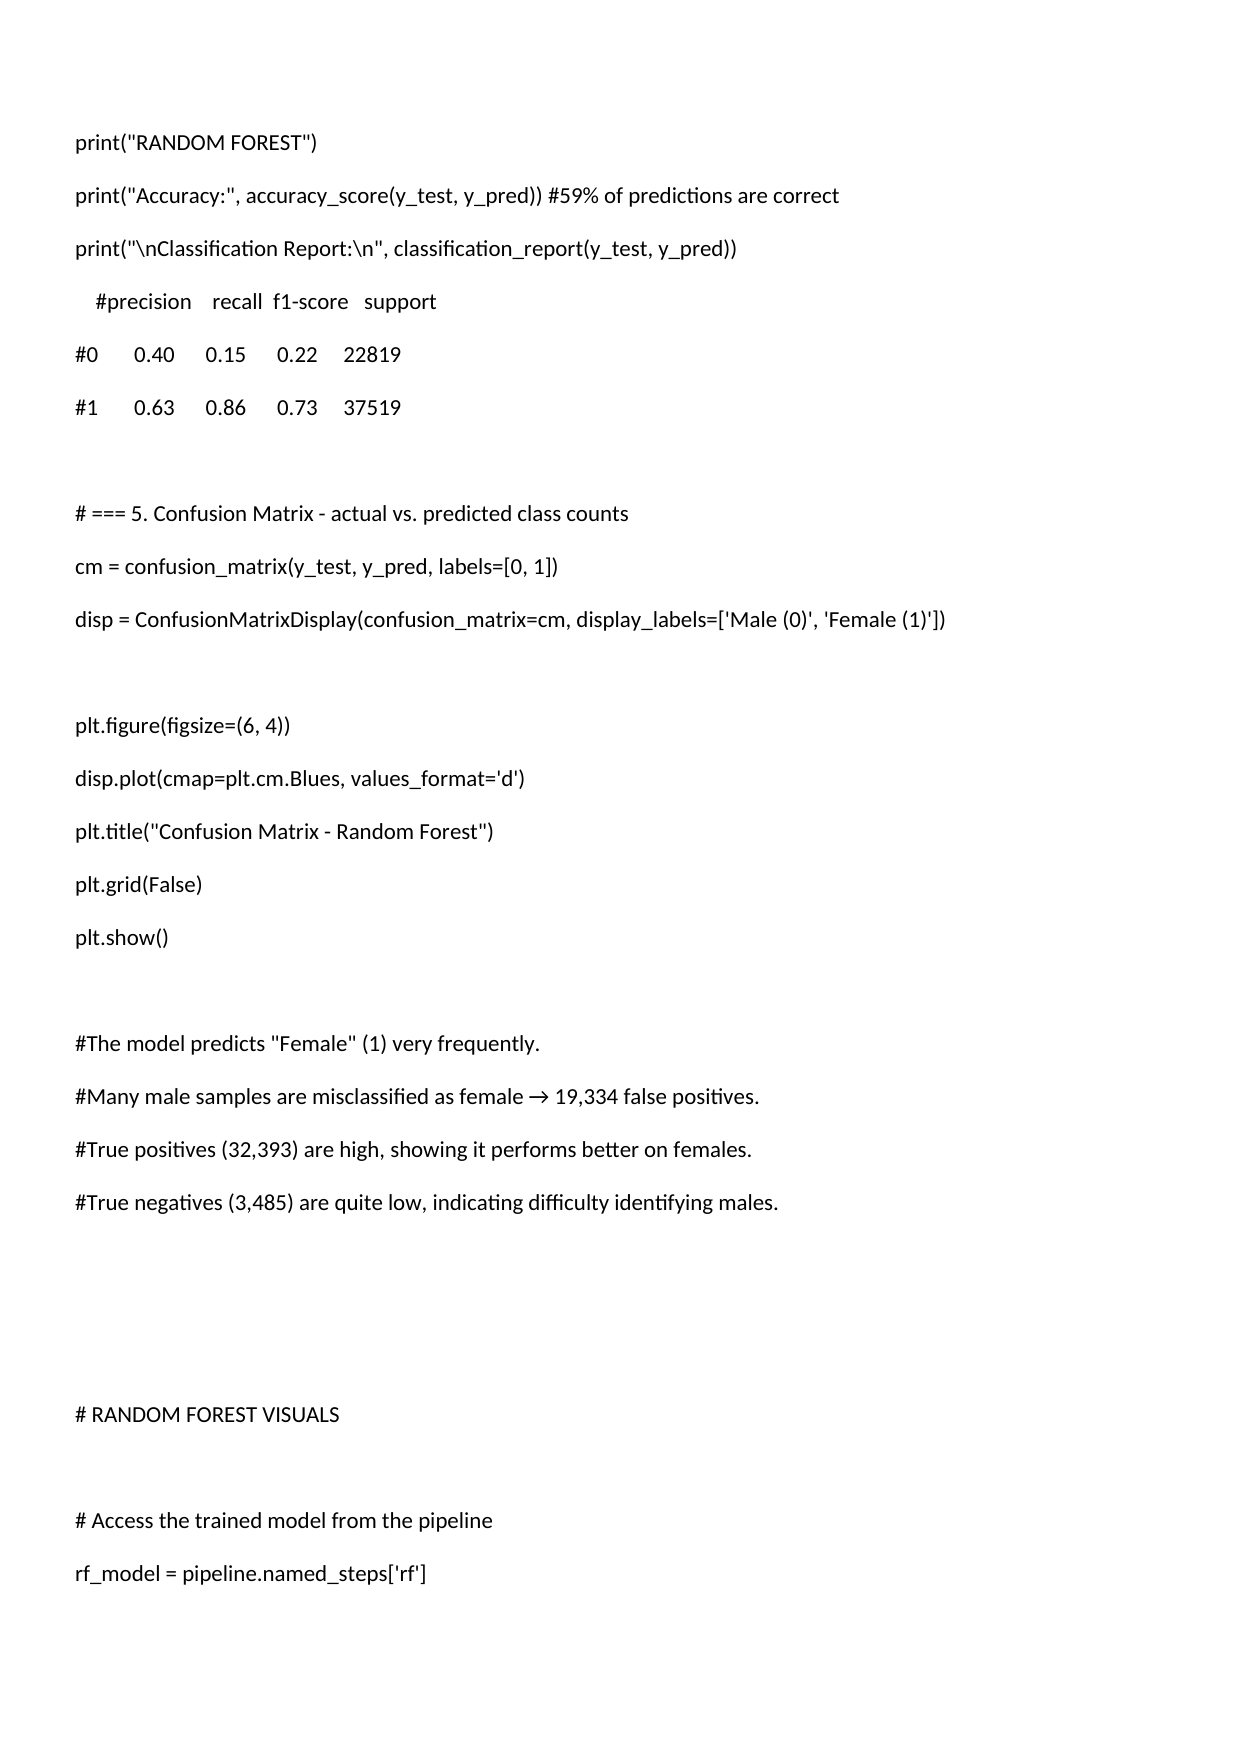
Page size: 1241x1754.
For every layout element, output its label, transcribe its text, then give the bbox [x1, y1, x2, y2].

text print("RANDOM FOREST") [75, 128, 1165, 156]
text plt.title("Confusion Matrix - Random Forest") [75, 817, 1165, 845]
text #0 0.40 0.15 0.22 22819 [75, 340, 1165, 368]
text #True negatives (3,485) are quite low, indicating difficulty identifying males. [75, 1188, 1165, 1216]
text #1 0.63 0.86 0.73 37519 [75, 393, 1165, 421]
text # Access the trained model from the pipeline [75, 1507, 1165, 1534]
text # === 5. Confusion Matrix - actual vs. predicted class counts [75, 499, 1165, 527]
text disp.plot(cmap=plt.cm.Blues, values_format='d') [75, 764, 1165, 792]
text #Many male samples are misclassified as female → 19,334 false positives. [75, 1082, 1165, 1110]
text disp = ConfusionMatrixDisplay(confusion_matrix=cm, display_labels=['Male (0)', 'Female (1)']) [75, 605, 1165, 633]
text plt.figure(figsize=(6, 4)) [75, 711, 1165, 739]
text print("\nClassification Report:\n", classification_report(y_test, y_pred)) [75, 234, 1165, 262]
text cm = confusion_matrix(y_test, y_pred, labels=[0, 1]) [75, 552, 1165, 580]
text # RANDOM FOREST VISUALS [75, 1401, 1165, 1428]
text rf_model = pipeline.named_steps['rf'] [75, 1559, 1165, 1588]
text plt.show() [75, 923, 1165, 951]
text print("Accuracy:", accuracy_score(y_test, y_pred)) #59% of predictions are correct [75, 181, 1165, 209]
text #True positives (32,393) are high, showing it performs better on females. [75, 1135, 1165, 1163]
text #The model predicts "Female" (1) very frequently. [75, 1029, 1165, 1057]
text plt.grid(False) [75, 870, 1165, 898]
text #precision recall f1-score support [75, 287, 1165, 315]
